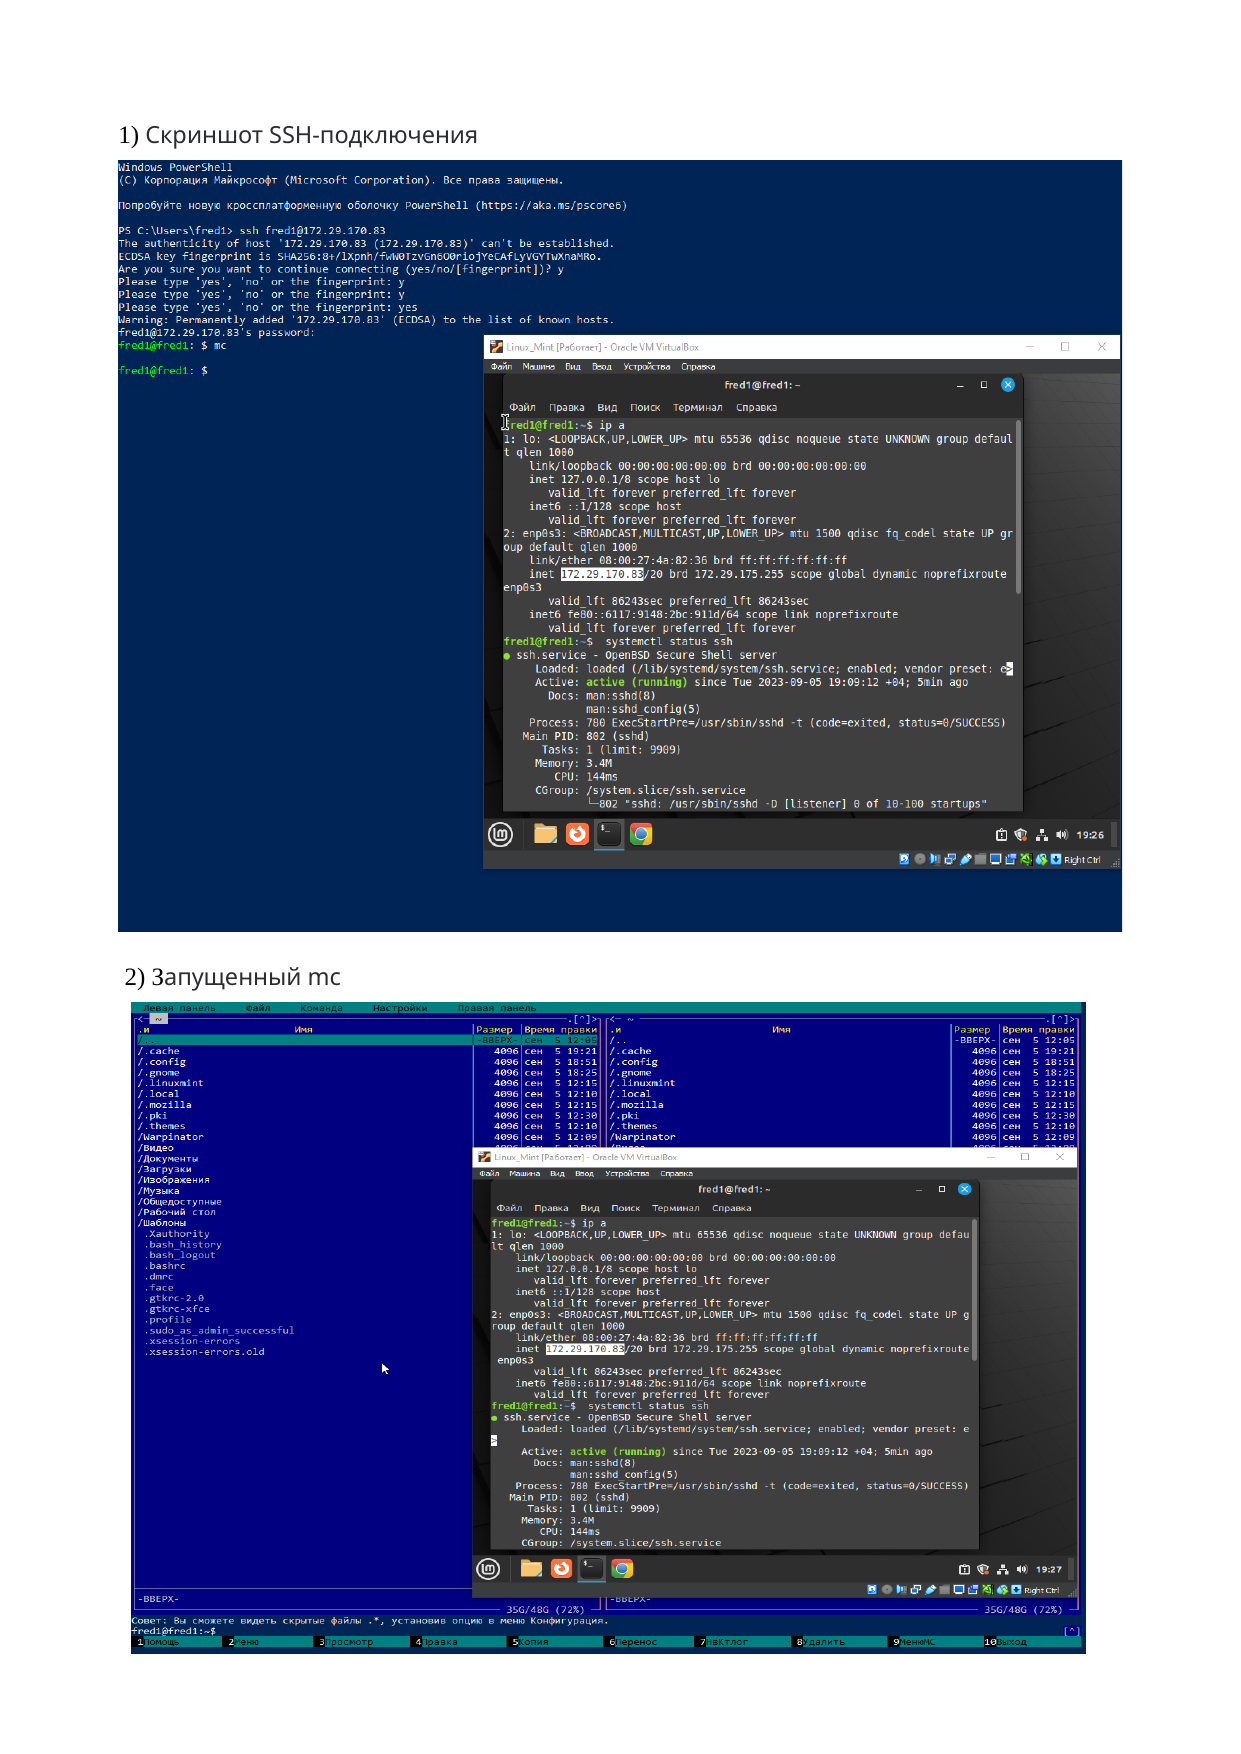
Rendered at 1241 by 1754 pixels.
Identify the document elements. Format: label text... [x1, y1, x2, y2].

picture [131, 1002, 1086, 1654]
picture [118, 160, 1123, 932]
text 1) Скриншот SSH-подключения [118, 118, 1122, 150]
text 2) Запущенный mc [118, 961, 1122, 993]
